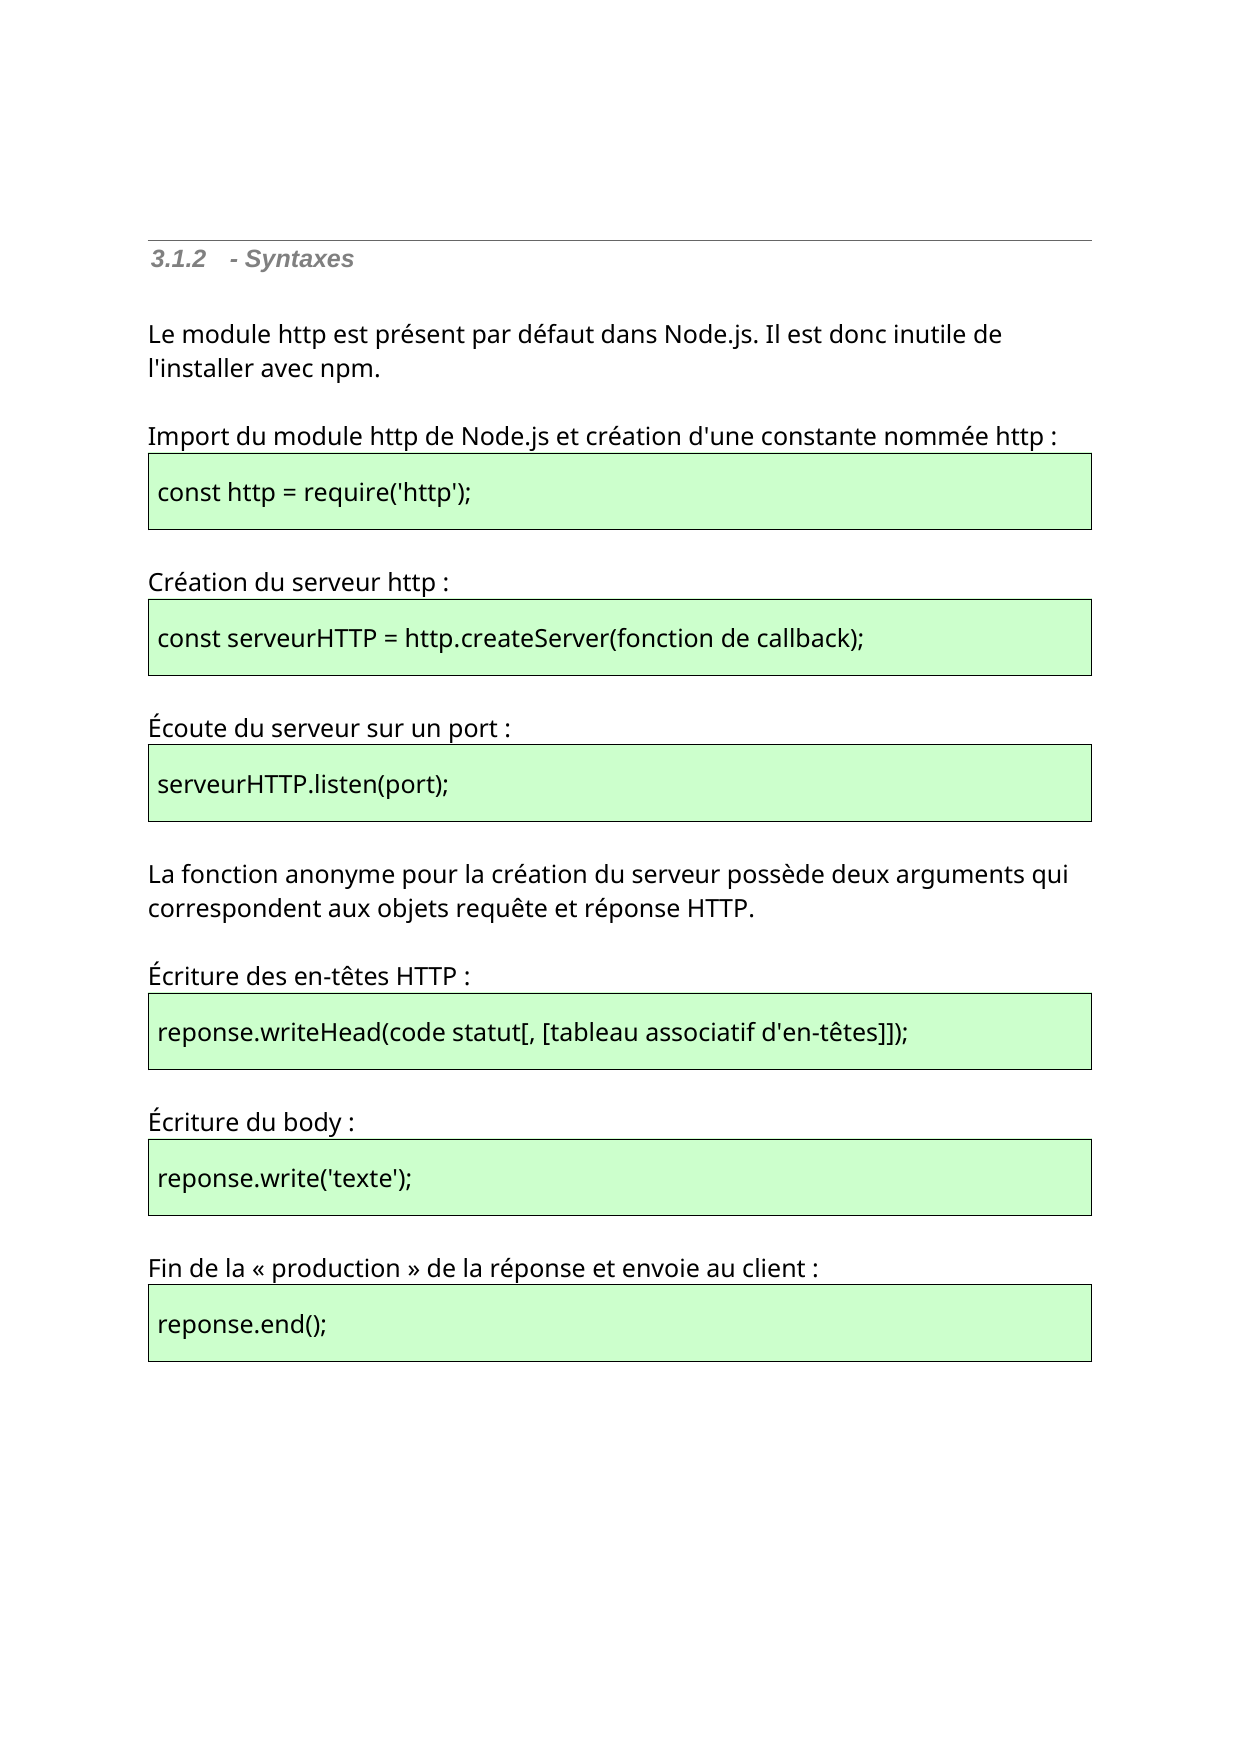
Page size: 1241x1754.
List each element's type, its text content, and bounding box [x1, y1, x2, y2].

text La fonction anonyme pour la création du serveur possède deux arguments qui correspondent aux objets requête et réponse HTTP. [148, 856, 1092, 924]
text reponse.end(); [149, 1285, 1091, 1361]
text Écriture du body : [148, 1104, 1092, 1138]
text Écriture des en-têtes HTTP : [148, 958, 1092, 992]
text const http = require('http'); [149, 454, 1091, 529]
text Écoute du serveur sur un port : [148, 710, 1092, 744]
subtitle - Syntaxes [148, 241, 1092, 276]
text serveurHTTP.listen(port); [149, 745, 1091, 821]
text reponse.write('texte'); [149, 1140, 1091, 1215]
text reponse.writeHead(code statut[, [tableau associatif d'en-têtes]]); [149, 994, 1091, 1069]
text Le module http est présent par défaut dans Node.js. Il est donc inutile de l'installer avec npm. [148, 316, 1092, 384]
text const serveurHTTP = http.createServer(fonction de callback); [149, 600, 1091, 675]
text Création du serveur http : [148, 564, 1092, 598]
text Import du module http de Node.js et création d'une constante nommée http : [148, 418, 1092, 452]
text Fin de la « production » de la réponse et envoie au client : [148, 1250, 1092, 1284]
